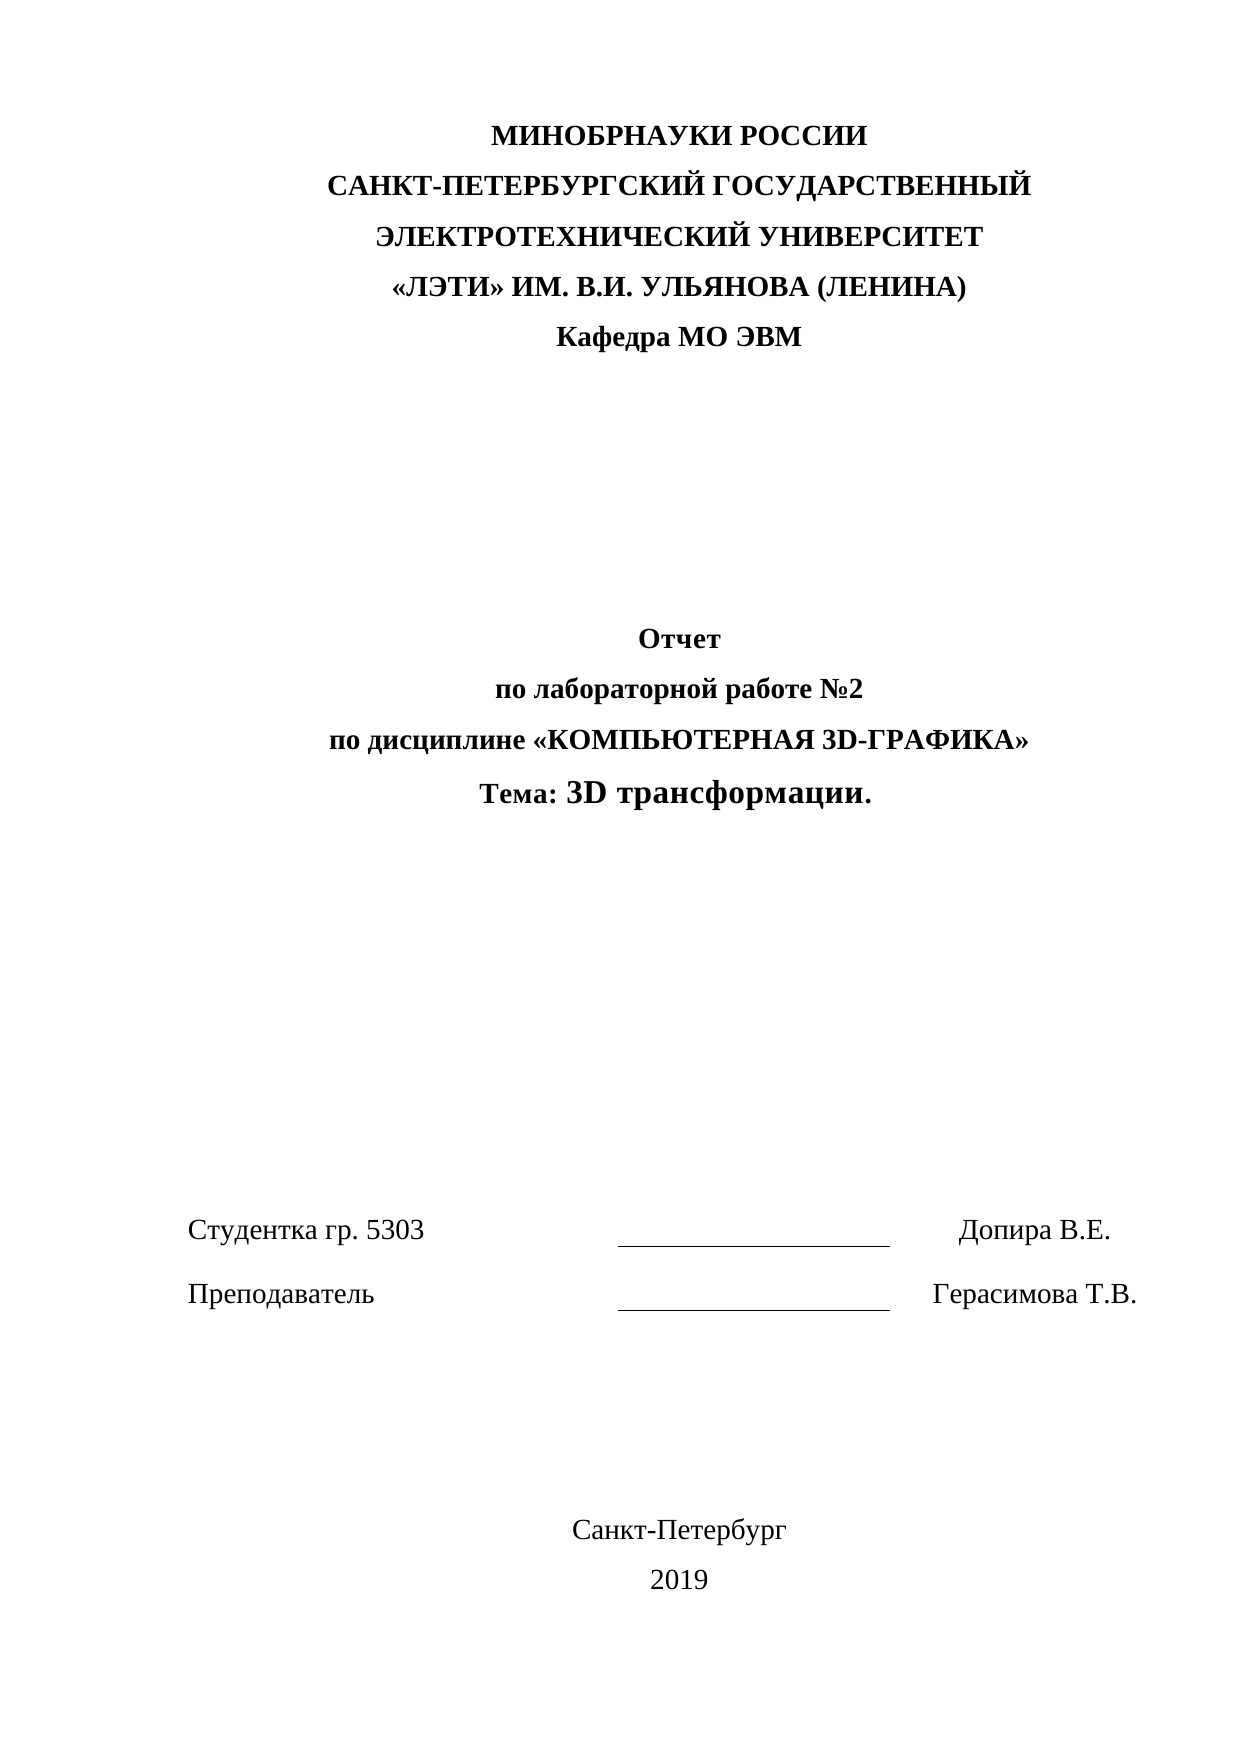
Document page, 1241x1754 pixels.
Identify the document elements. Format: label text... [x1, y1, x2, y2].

table_header Студентка гр. 5303 [176, 1182, 618, 1246]
table_header Допира В.Е. [890, 1182, 1180, 1246]
text по дисциплине «КОМПЬЮТЕРНАЯ 3D-ГРАФИКА» [177, 722, 1181, 755]
text МИНОБРНАУКИ РОССИИ [177, 118, 1181, 152]
table_cell Преподаватель [176, 1246, 618, 1310]
table_header [618, 1182, 890, 1246]
text 2019 [177, 1562, 1181, 1596]
table_cell Герасимова Т.В. [890, 1246, 1180, 1310]
text Санкт-Петербург [177, 1512, 1181, 1546]
text Санкт-Петербургский государственный [177, 168, 1181, 202]
table_cell [618, 1247, 890, 1310]
text электротехнический университет [177, 219, 1181, 252]
text Отчет [177, 621, 1181, 655]
text по лабораторной работе №2 [177, 672, 1181, 705]
text Кафедра МО ЭВМ [177, 319, 1181, 353]
text «ЛЭТИ» им. В.И. Ульянова (Ленина) [177, 269, 1181, 303]
text Тема: 3D трансформации. [177, 772, 1181, 811]
